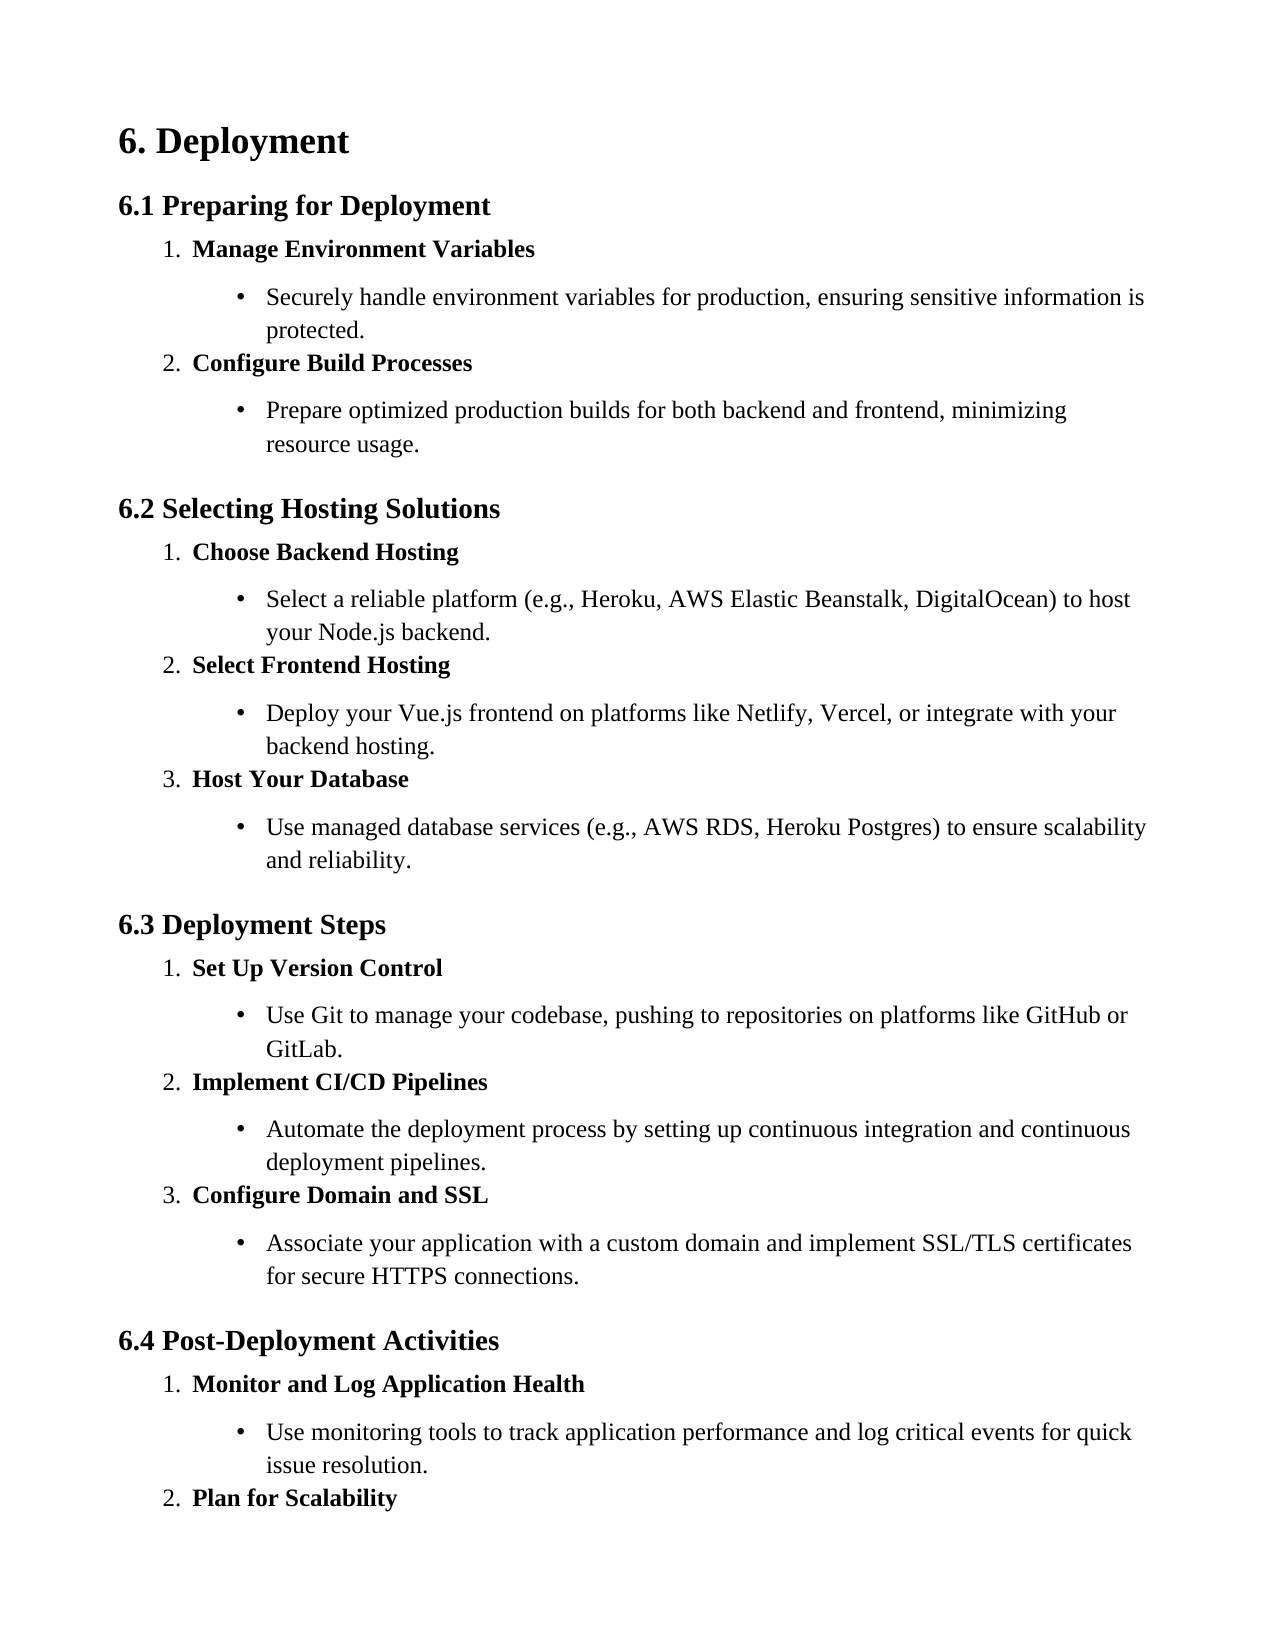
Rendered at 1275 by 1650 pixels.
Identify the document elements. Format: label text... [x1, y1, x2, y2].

list Securely handle environment variables for production, ensuring sensitive information is protected. [236, 282, 1157, 344]
list Select Frontend Hosting [162, 651, 1157, 679]
list Configure Domain and SSL [162, 1180, 1157, 1209]
list Prepare optimized production builds for both backend and frontend, minimizing resource usage. [236, 396, 1157, 457]
list Implement CI/CD Pipelines [162, 1067, 1157, 1095]
list Host Your Database [162, 764, 1157, 793]
subtitle 6. Deployment [118, 118, 1157, 161]
list Select a reliable platform (e.g., Heroku, AWS Elastic Beanstalk, DigitalOcean) to host your Node.js backend. [236, 584, 1157, 646]
list Configure Build Processes [162, 348, 1157, 377]
list Automate the deployment process by setting up continuous integration and continuous deployment pipelines. [236, 1114, 1157, 1176]
list Use monitoring tools to track application performance and log critical events for quick issue resolution. [236, 1417, 1157, 1478]
list Monitor and Log Application Health [162, 1369, 1157, 1398]
list Deploy your Vue.js frontend on platforms like Netlify, Vercel, or integrate with your backend hosting. [236, 698, 1157, 760]
list Manage Environment Variables [162, 234, 1157, 263]
list Plan for Scalability [162, 1483, 1157, 1512]
list Choose Backend Hosting [162, 537, 1157, 566]
subtitle 6.1 Preparing for Deployment [118, 188, 1157, 222]
subtitle 6.2 Selecting Hosting Solutions [118, 491, 1157, 524]
list Use managed database services (e.g., AWS RDS, Heroku Postgres) to ensure scalability and reliability. [236, 812, 1157, 873]
subtitle 6.3 Deployment Steps [118, 907, 1157, 941]
subtitle 6.4 Post-Deployment Activities [118, 1323, 1157, 1357]
list Use Git to manage your codebase, pushing to repositories on platforms like GitHub or GitLab. [236, 1001, 1157, 1062]
list Set Up Version Control [162, 953, 1157, 982]
list Associate your application with a custom domain and implement SSL/TLS certificates for secure HTTPS connections. [236, 1228, 1157, 1290]
